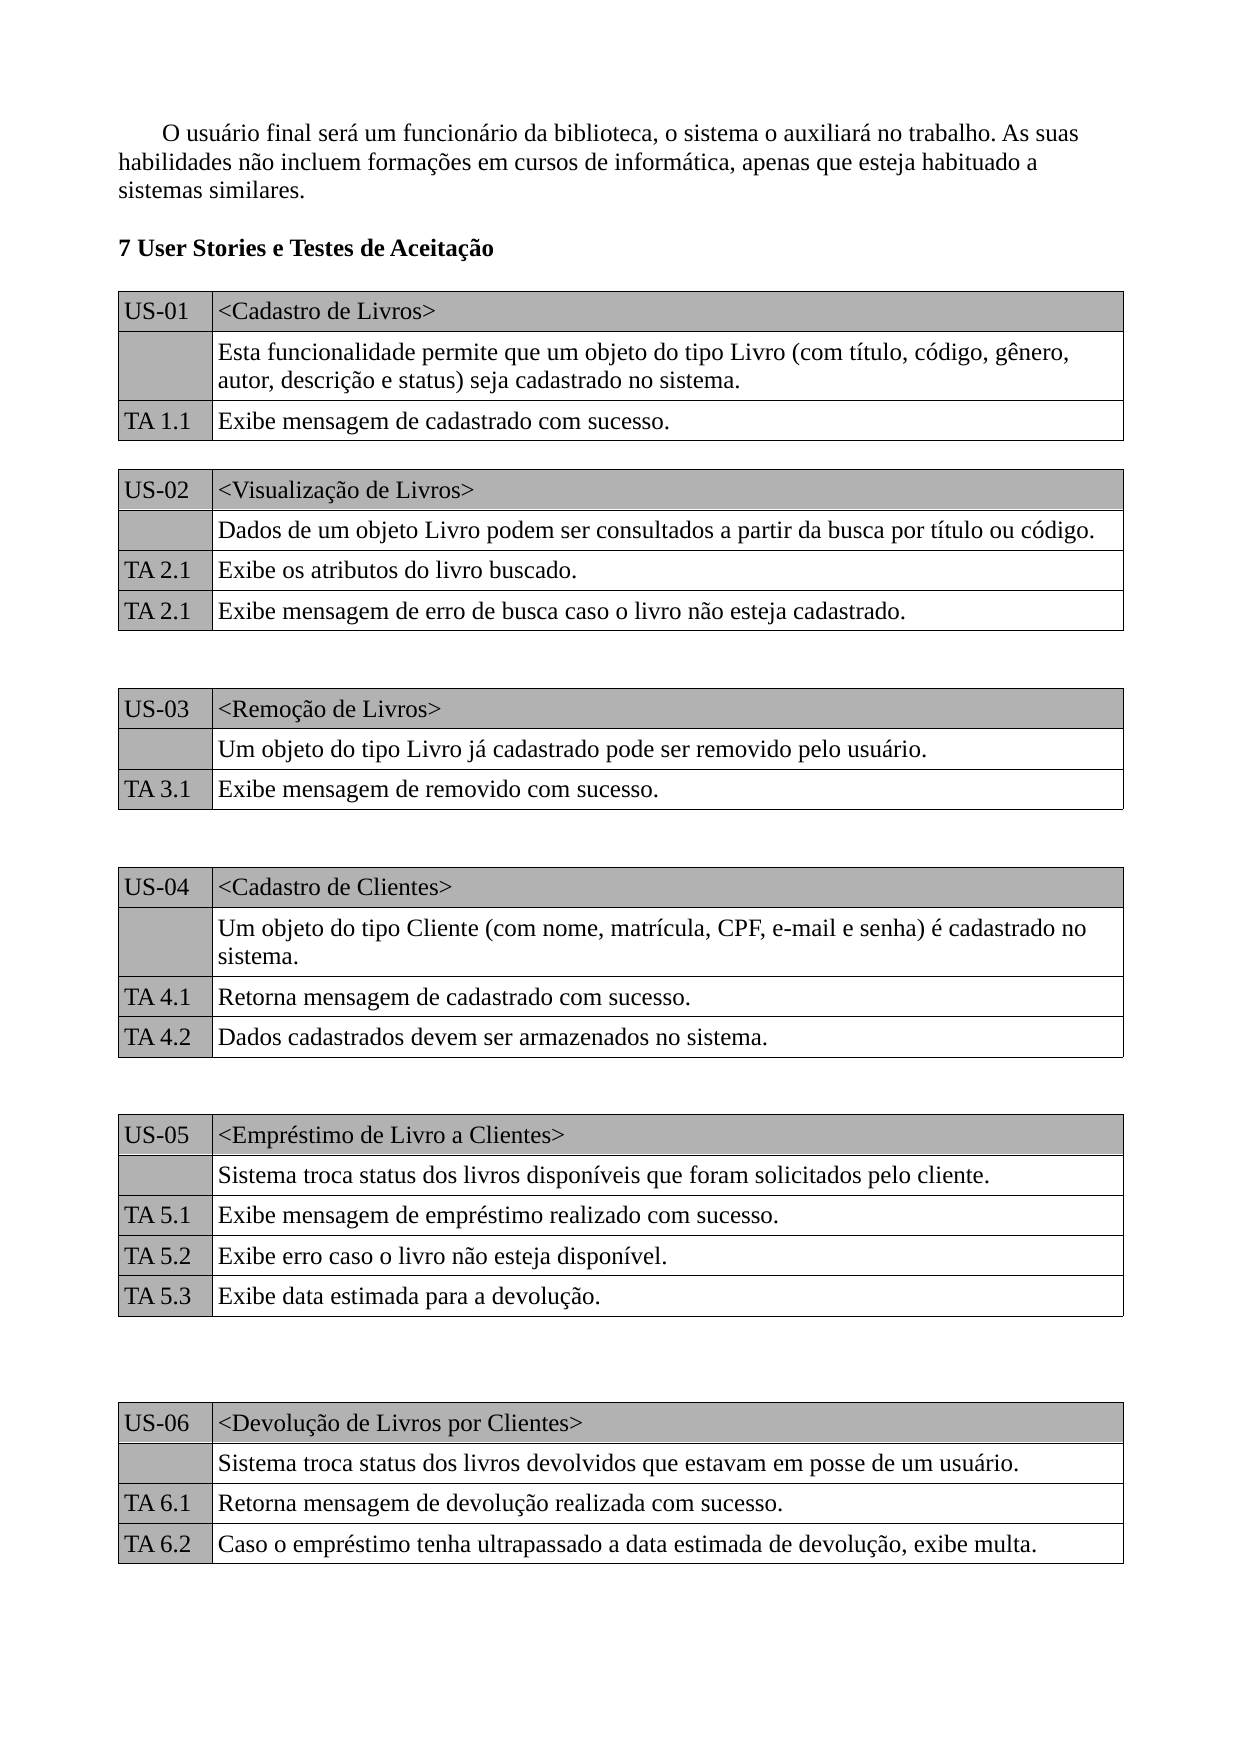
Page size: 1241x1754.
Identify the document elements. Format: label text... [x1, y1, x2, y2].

table_cell TA 6.1 [119, 1484, 212, 1523]
table_cell [119, 332, 212, 400]
table_cell Um objeto do tipo Livro já cadastrado pode ser removido pelo usuário. [213, 729, 1123, 769]
table_cell TA 5.3 [119, 1276, 212, 1316]
table_cell TA 4.2 [119, 1017, 212, 1057]
table_header <Cadastro de Livros> [213, 292, 1123, 331]
table_cell Exibe mensagem de erro de busca caso o livro não esteja cadastrado. [213, 591, 1123, 630]
table_cell Exibe mensagem de empréstimo realizado com sucesso. [213, 1196, 1123, 1235]
text O usuário final será um funcionário da biblioteca, o sistema o auxiliará no trabalho. As suas habilidades não incluem formações em cursos de informática, apenas que esteja habituado a sistemas similares. [118, 118, 1122, 204]
table_cell [119, 511, 212, 550]
table_cell Exibe data estimada para a devolução. [213, 1276, 1123, 1316]
table_cell Dados cadastrados devem ser armazenados no sistema. [213, 1017, 1123, 1057]
table_header US-03 [119, 689, 212, 728]
table_cell Exibe erro caso o livro não esteja disponível. [213, 1236, 1123, 1275]
table_header US-06 [119, 1403, 212, 1442]
table_cell TA 5.2 [119, 1236, 212, 1275]
table_cell Retorna mensagem de cadastrado com sucesso. [213, 977, 1123, 1016]
table_cell [119, 1444, 212, 1483]
table_cell TA 6.2 [119, 1524, 212, 1563]
table_cell Esta funcionalidade permite que um objeto do tipo Livro (com título, código, gênero, autor, descrição e status) seja cadastrado no sistema. [213, 332, 1123, 400]
table_cell Retorna mensagem de devolução realizada com sucesso. [213, 1484, 1123, 1523]
table_cell Dados de um objeto Livro podem ser consultados a partir da busca por título ou código. [213, 511, 1123, 550]
table_header <Cadastro de Clientes> [213, 868, 1123, 907]
table_cell TA 5.1 [119, 1196, 212, 1235]
table_cell Caso o empréstimo tenha ultrapassado a data estimada de devolução, exibe multa. [213, 1524, 1123, 1563]
table_cell TA 3.1 [119, 770, 212, 809]
table_header US-04 [119, 868, 212, 907]
table_cell Exibe mensagem de cadastrado com sucesso. [213, 401, 1123, 440]
table_cell Exibe mensagem de removido com sucesso. [213, 770, 1123, 809]
table_cell Sistema troca status dos livros devolvidos que estavam em posse de um usuário. [213, 1444, 1123, 1483]
table_cell Sistema troca status dos livros disponíveis que foram solicitados pelo cliente. [213, 1156, 1123, 1195]
table_header US-01 [119, 292, 212, 331]
table_header US-02 [119, 470, 212, 509]
table_cell TA 2.1 [119, 551, 212, 590]
table_cell [119, 729, 212, 769]
table_cell TA 2.1 [119, 591, 212, 630]
table_header <Devolução de Livros por Clientes> [213, 1403, 1123, 1442]
table_cell TA 4.1 [119, 977, 212, 1016]
table_cell Exibe os atributos do livro buscado. [213, 551, 1123, 590]
table_cell [119, 908, 212, 976]
table_cell Um objeto do tipo Cliente (com nome, matrícula, CPF, e-mail e senha) é cadastrado no sistema. [213, 908, 1123, 976]
text 7 User Stories e Testes de Aceitação [118, 233, 1122, 262]
table_header <Remoção de Livros> [213, 689, 1123, 728]
table_header <Empréstimo de Livro a Clientes> [213, 1115, 1123, 1154]
table_cell TA 1.1 [119, 401, 212, 440]
table_header US-05 [119, 1115, 212, 1154]
table_header <Visualização de Livros> [213, 470, 1123, 509]
table_cell [119, 1156, 212, 1195]
